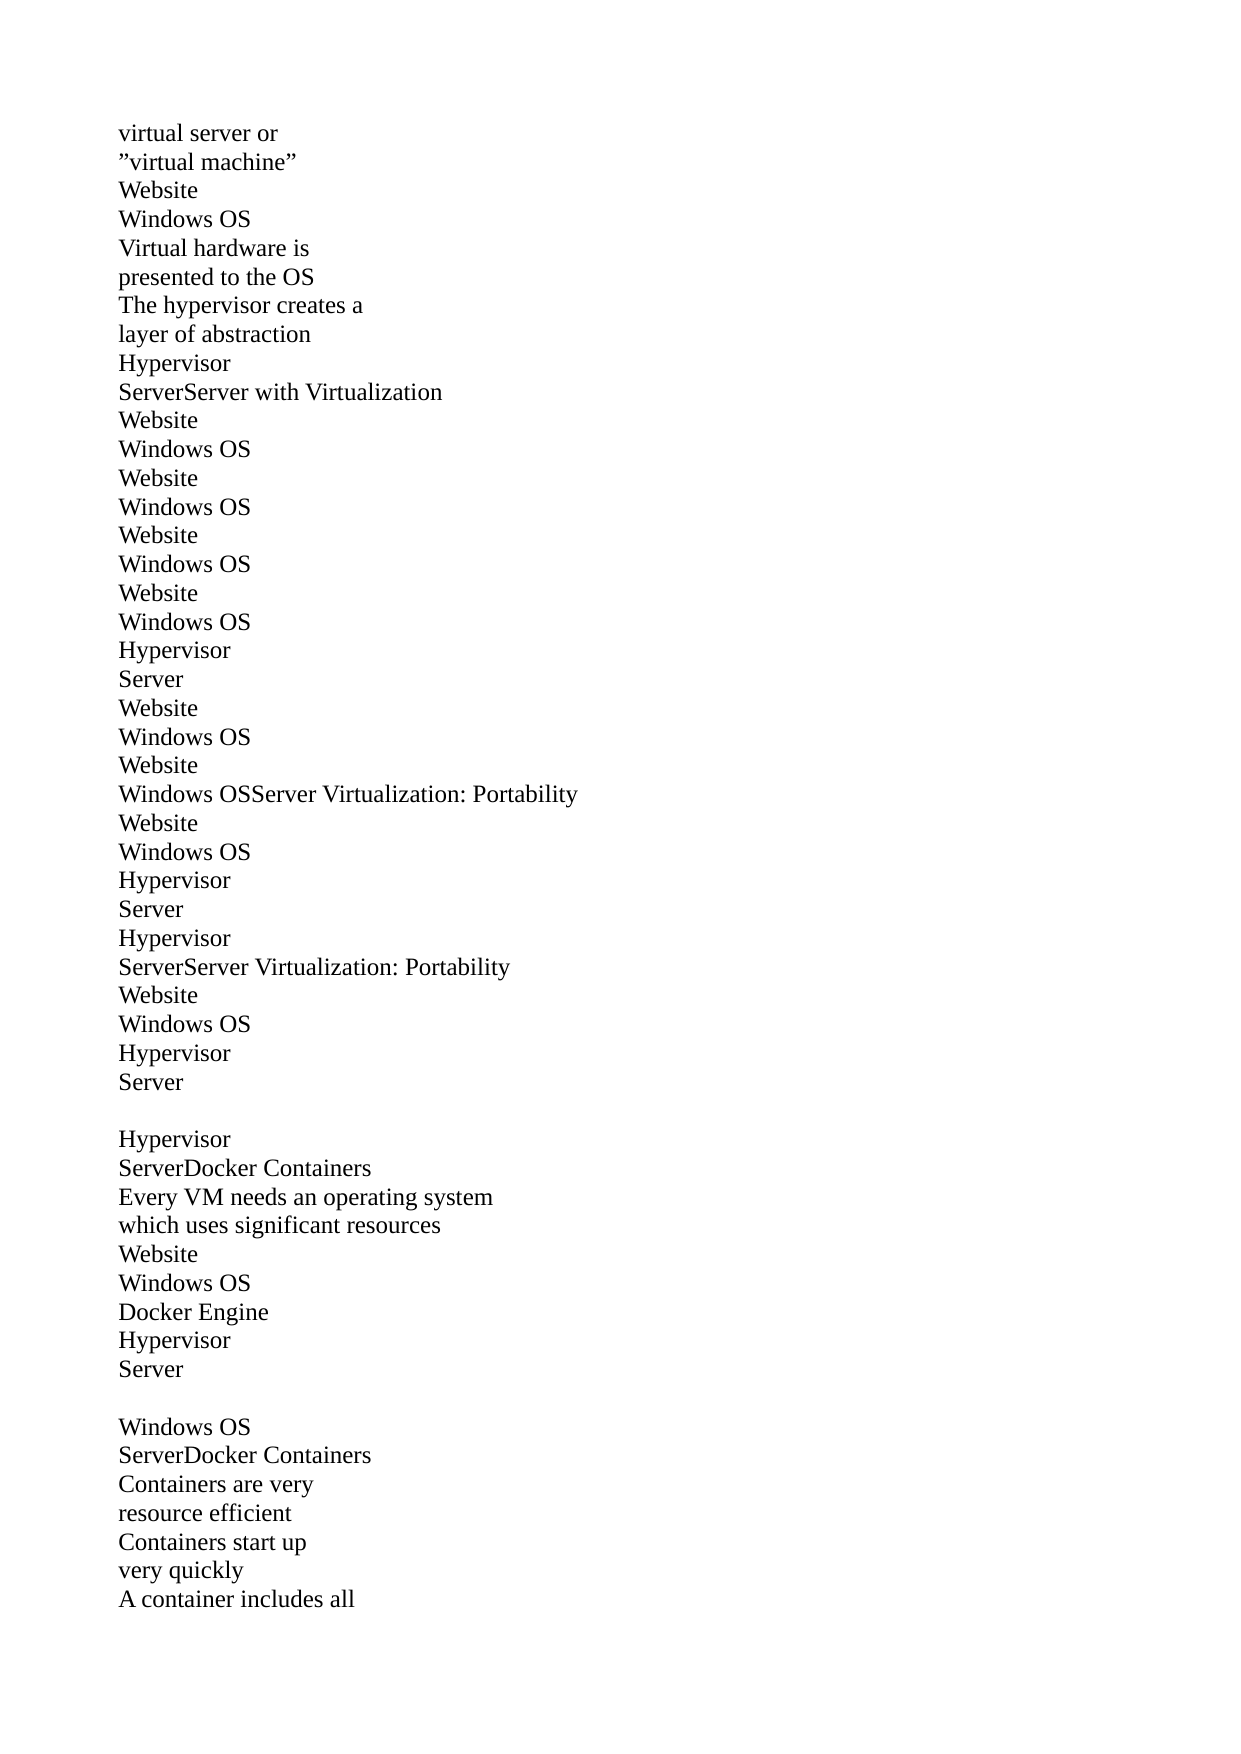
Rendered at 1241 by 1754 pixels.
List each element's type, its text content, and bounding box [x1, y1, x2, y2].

text Hypervisor [118, 348, 1122, 377]
text very quickly [118, 1556, 1122, 1584]
text Website [118, 1239, 1122, 1268]
text layer of abstraction [118, 319, 1122, 348]
text ServerServer Virtualization: Portability [118, 952, 1122, 981]
text Docker Engine [118, 1297, 1122, 1326]
text Website [118, 463, 1122, 492]
text Server [118, 664, 1122, 693]
text ServerServer with Virtualization [118, 377, 1122, 406]
text Server [118, 1067, 1122, 1096]
text Containers start up [118, 1527, 1122, 1556]
text which uses significant resources [118, 1211, 1122, 1239]
text ServerDocker Containers [118, 1441, 1122, 1469]
text Website [118, 521, 1122, 549]
text Website [118, 578, 1122, 607]
text Website [118, 176, 1122, 204]
text Windows OS [118, 607, 1122, 636]
text Server [118, 1354, 1122, 1383]
text Windows OS [118, 492, 1122, 521]
text Windows OS [118, 722, 1122, 751]
text Website [118, 808, 1122, 837]
text Windows OS [118, 1009, 1122, 1038]
text virtual server or [118, 118, 1122, 147]
text Website [118, 981, 1122, 1009]
text Virtual hardware is [118, 233, 1122, 262]
text Windows OS [118, 837, 1122, 866]
text Hypervisor [118, 1124, 1122, 1153]
text Hypervisor [118, 636, 1122, 664]
text Windows OS [118, 1412, 1122, 1441]
text A container includes all [118, 1584, 1122, 1613]
text Website [118, 406, 1122, 434]
text Hypervisor [118, 1038, 1122, 1067]
text Windows OS [118, 434, 1122, 463]
text Website [118, 751, 1122, 779]
text Windows OS [118, 204, 1122, 233]
text ServerDocker Containers [118, 1153, 1122, 1182]
text Every VM needs an operating system [118, 1182, 1122, 1211]
text presented to the OS [118, 262, 1122, 291]
text Windows OSServer Virtualization: Portability [118, 779, 1122, 808]
text ”virtual machine” [118, 147, 1122, 176]
text Website [118, 693, 1122, 722]
text Server [118, 894, 1122, 923]
text The hypervisor creates a [118, 291, 1122, 319]
text Hypervisor [118, 1326, 1122, 1354]
text Windows OS [118, 549, 1122, 578]
text Hypervisor [118, 923, 1122, 952]
text Windows OS [118, 1268, 1122, 1297]
text Hypervisor [118, 866, 1122, 894]
text Containers are very [118, 1469, 1122, 1498]
text resource efficient [118, 1498, 1122, 1527]
